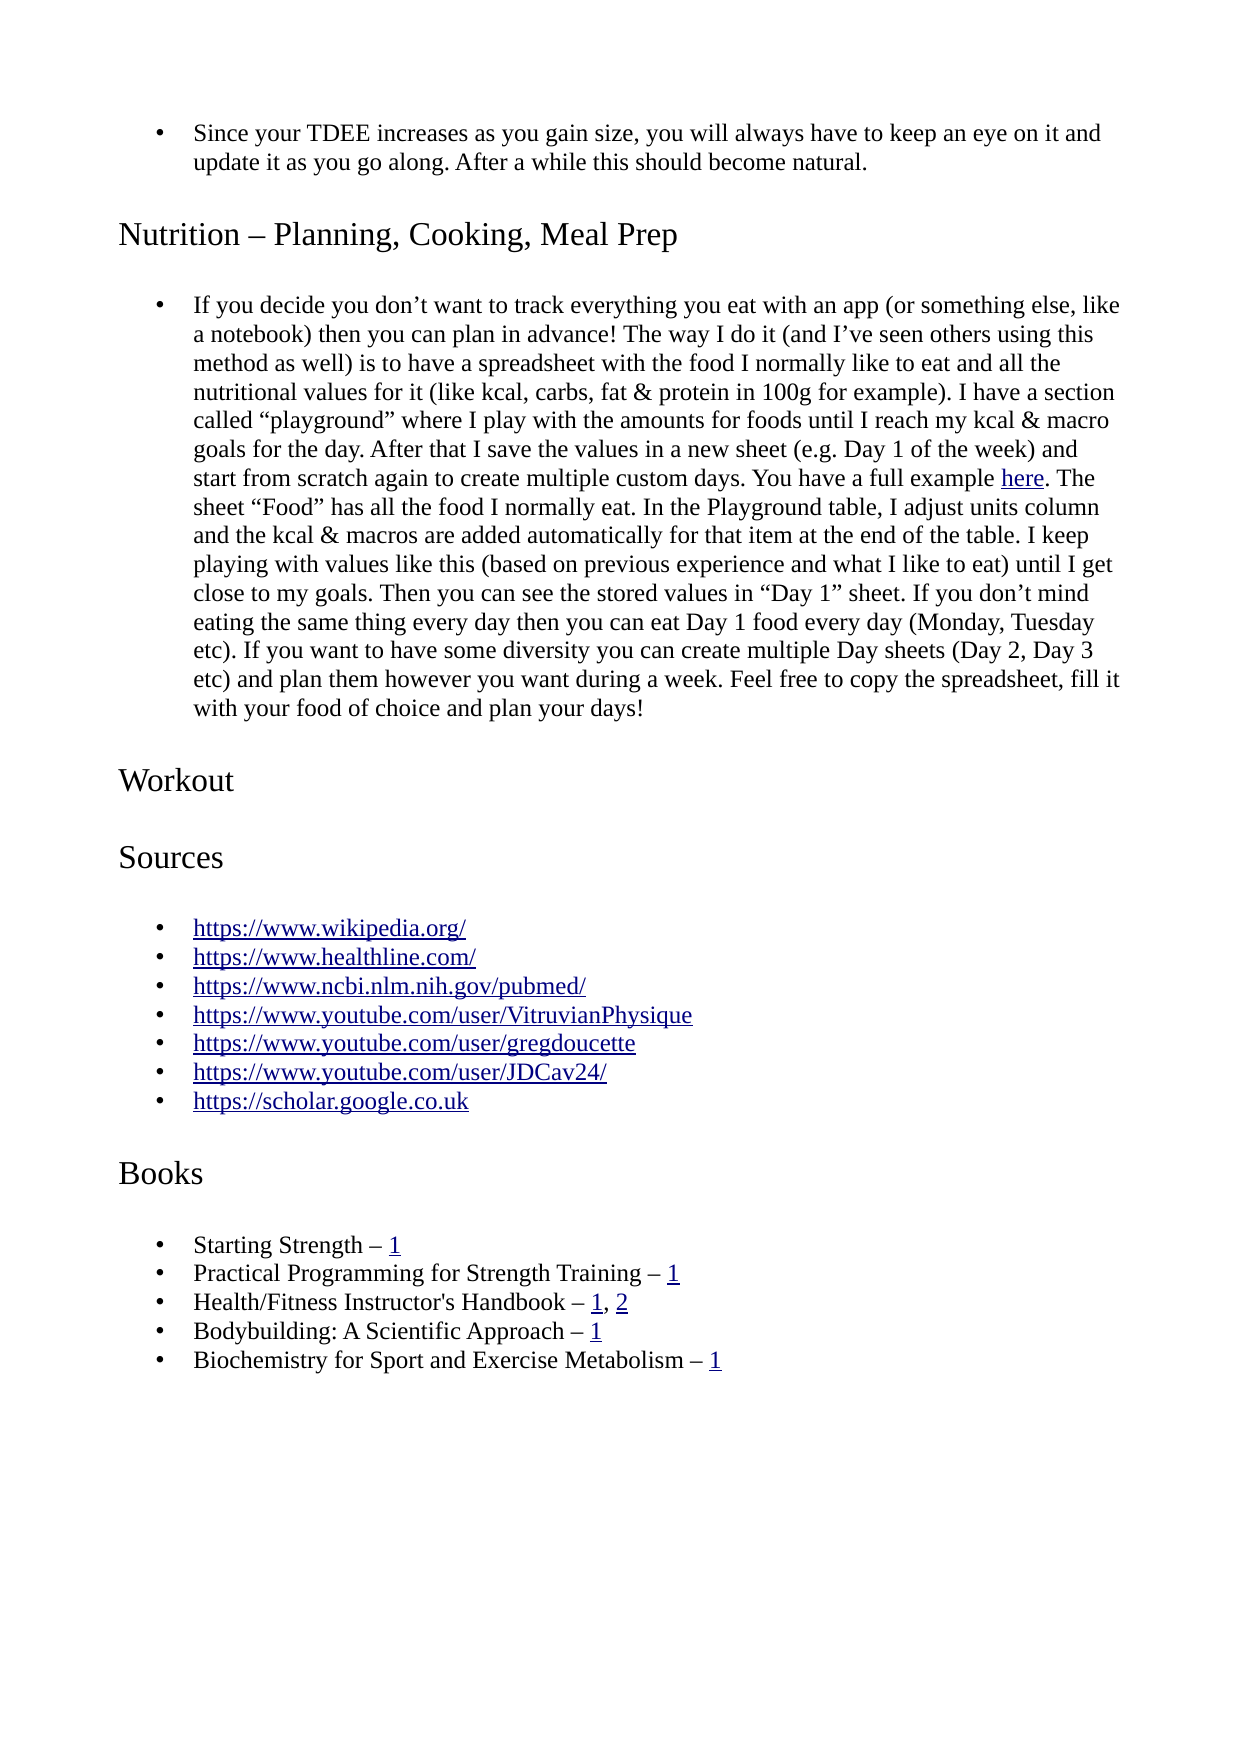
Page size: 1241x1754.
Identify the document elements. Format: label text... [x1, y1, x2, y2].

list https://scholar.google.co.uk [156, 1086, 1122, 1115]
list Health/Fitness Instructor's Handbook – 1, 2 [156, 1287, 1122, 1316]
list Since your TDEE increases as you gain size, you will always have to keep an eye on it and update it as you go along. After a while this should become natural. [156, 118, 1122, 176]
list https://www.youtube.com/user/gregdoucette [156, 1028, 1122, 1057]
text Nutrition – Planning, Cooking, Meal Prep [118, 214, 1122, 252]
list If you decide you don’t want to track everything you eat with an app (or something else, like a notebook) then you can plan in advance! The way I do it (and I’ve seen others using this method as well) is to have a spreadsheet with the food I normally like to eat and all the nutritional values for it (like kcal, carbs, fat & protein in 100g for example). I have a section called “playground” where I play with the amounts for foods until I reach my kcal & macro goals for the day. After that I save the values in a new sheet (e.g. Day 1 of the week) and start from scratch again to create multiple custom days. You have a full example here. The sheet “Food” has all the food I normally eat. In the Playground table, I adjust units column and the kcal & macros are added automatically for that item at the end of the table. I keep playing with values like this (based on previous experience and what I like to eat) until I get close to my goals. Then you can see the stored values in “Day 1” sheet. If you don’t mind eating the same thing every day then you can eat Day 1 food every day (Monday, Tuesday etc). If you want to have some diversity you can create multiple Day sheets (Day 2, Day 3 etc) and plan them however you want during a week. Feel free to copy the spreadsheet, fill it with your food of choice and plan your days! [156, 291, 1122, 722]
list Bodybuilding: A Scientific Approach – 1 [156, 1316, 1122, 1345]
list https://www.healthline.com/ [156, 942, 1122, 971]
list https://www.youtube.com/user/VitruvianPhysique [156, 1000, 1122, 1028]
list Biochemistry for Sport and Exercise Metabolism – 1 [156, 1345, 1122, 1373]
text Workout [118, 760, 1122, 798]
text Sources [118, 837, 1122, 875]
text Books [118, 1153, 1122, 1191]
list Practical Programming for Strength Training – 1 [156, 1258, 1122, 1287]
list https://www.ncbi.nlm.nih.gov/pubmed/ [156, 971, 1122, 1000]
list Starting Strength – 1 [156, 1230, 1122, 1258]
list https://www.youtube.com/user/JDCav24/ [156, 1057, 1122, 1086]
list https://www.wikipedia.org/ [156, 913, 1122, 942]
